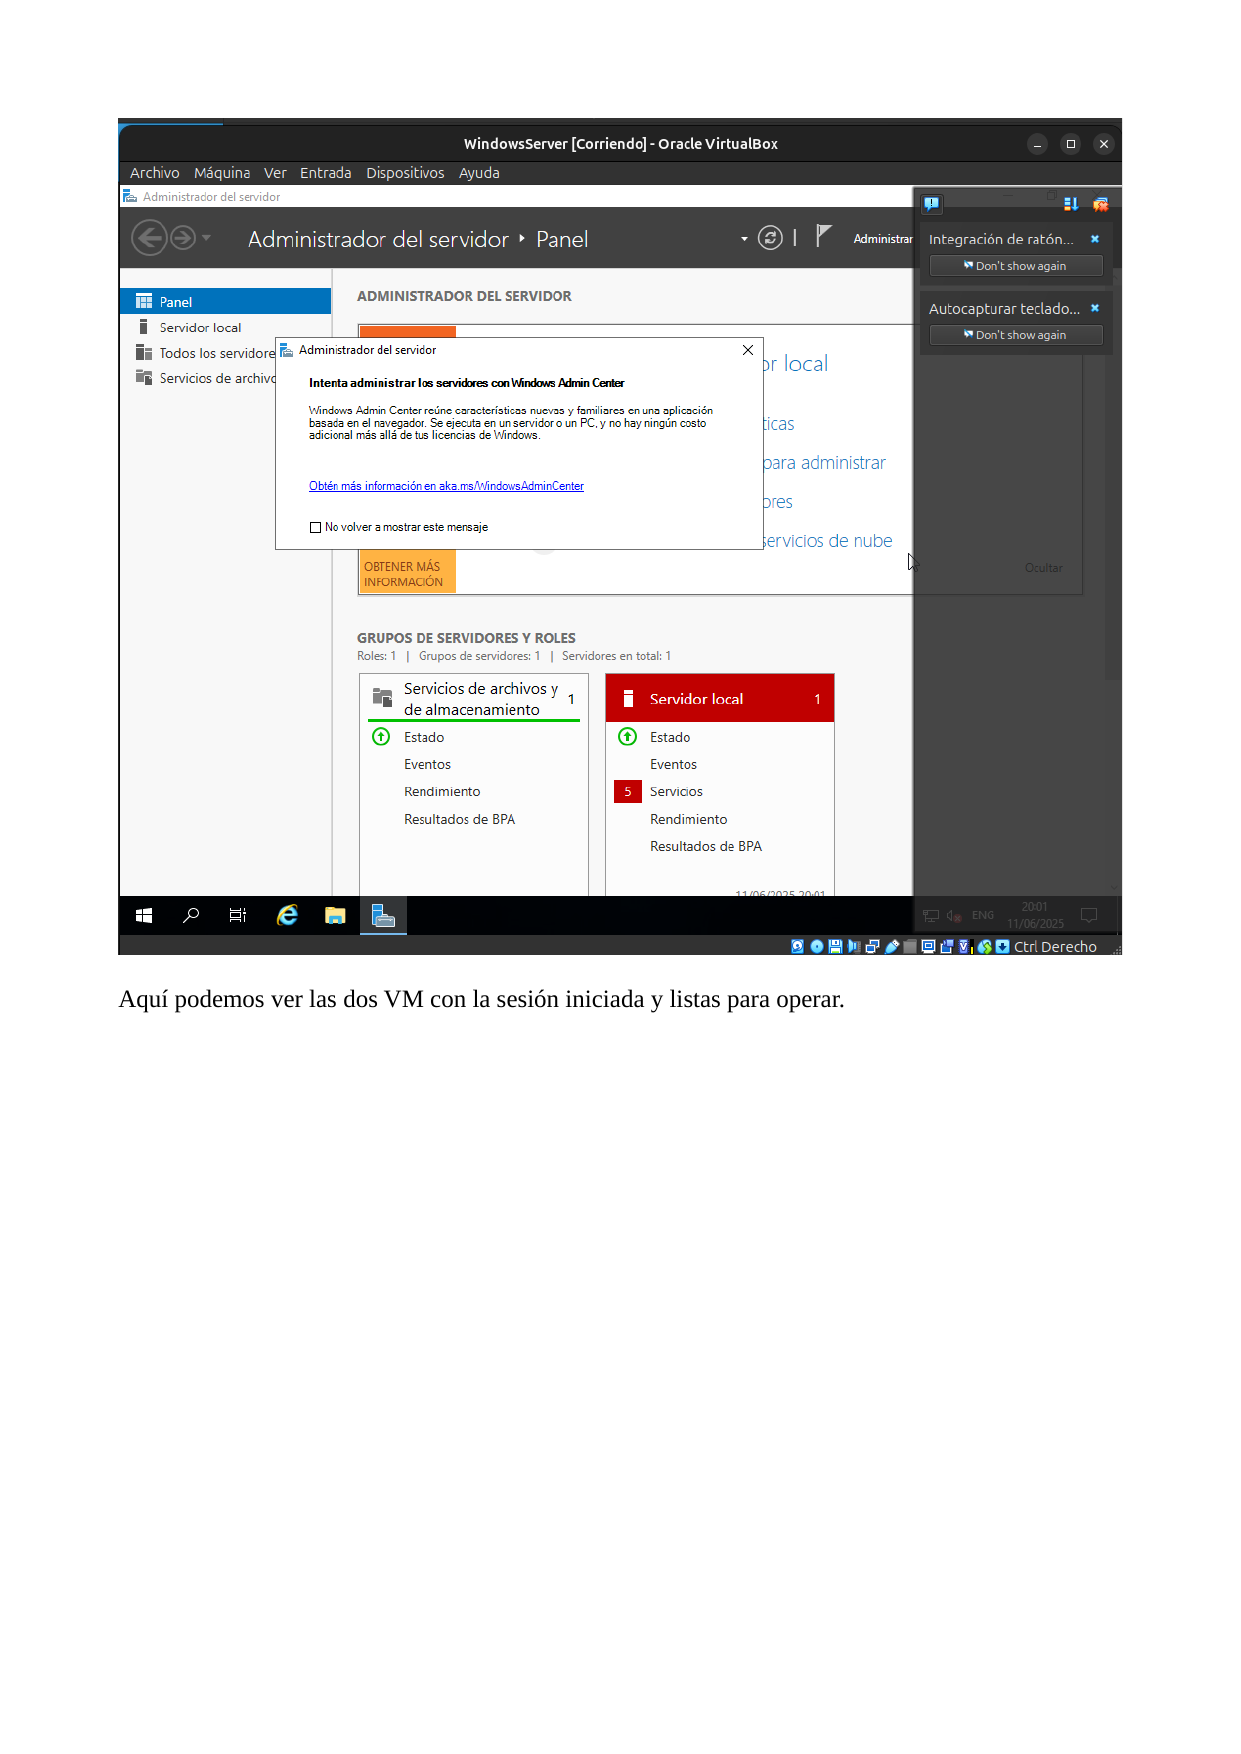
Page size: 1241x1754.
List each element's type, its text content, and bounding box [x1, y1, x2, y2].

text Aquí podemos ver las dos VM con la sesión iniciada y listas para operar. [118, 984, 1122, 1012]
picture [118, 118, 1123, 955]
